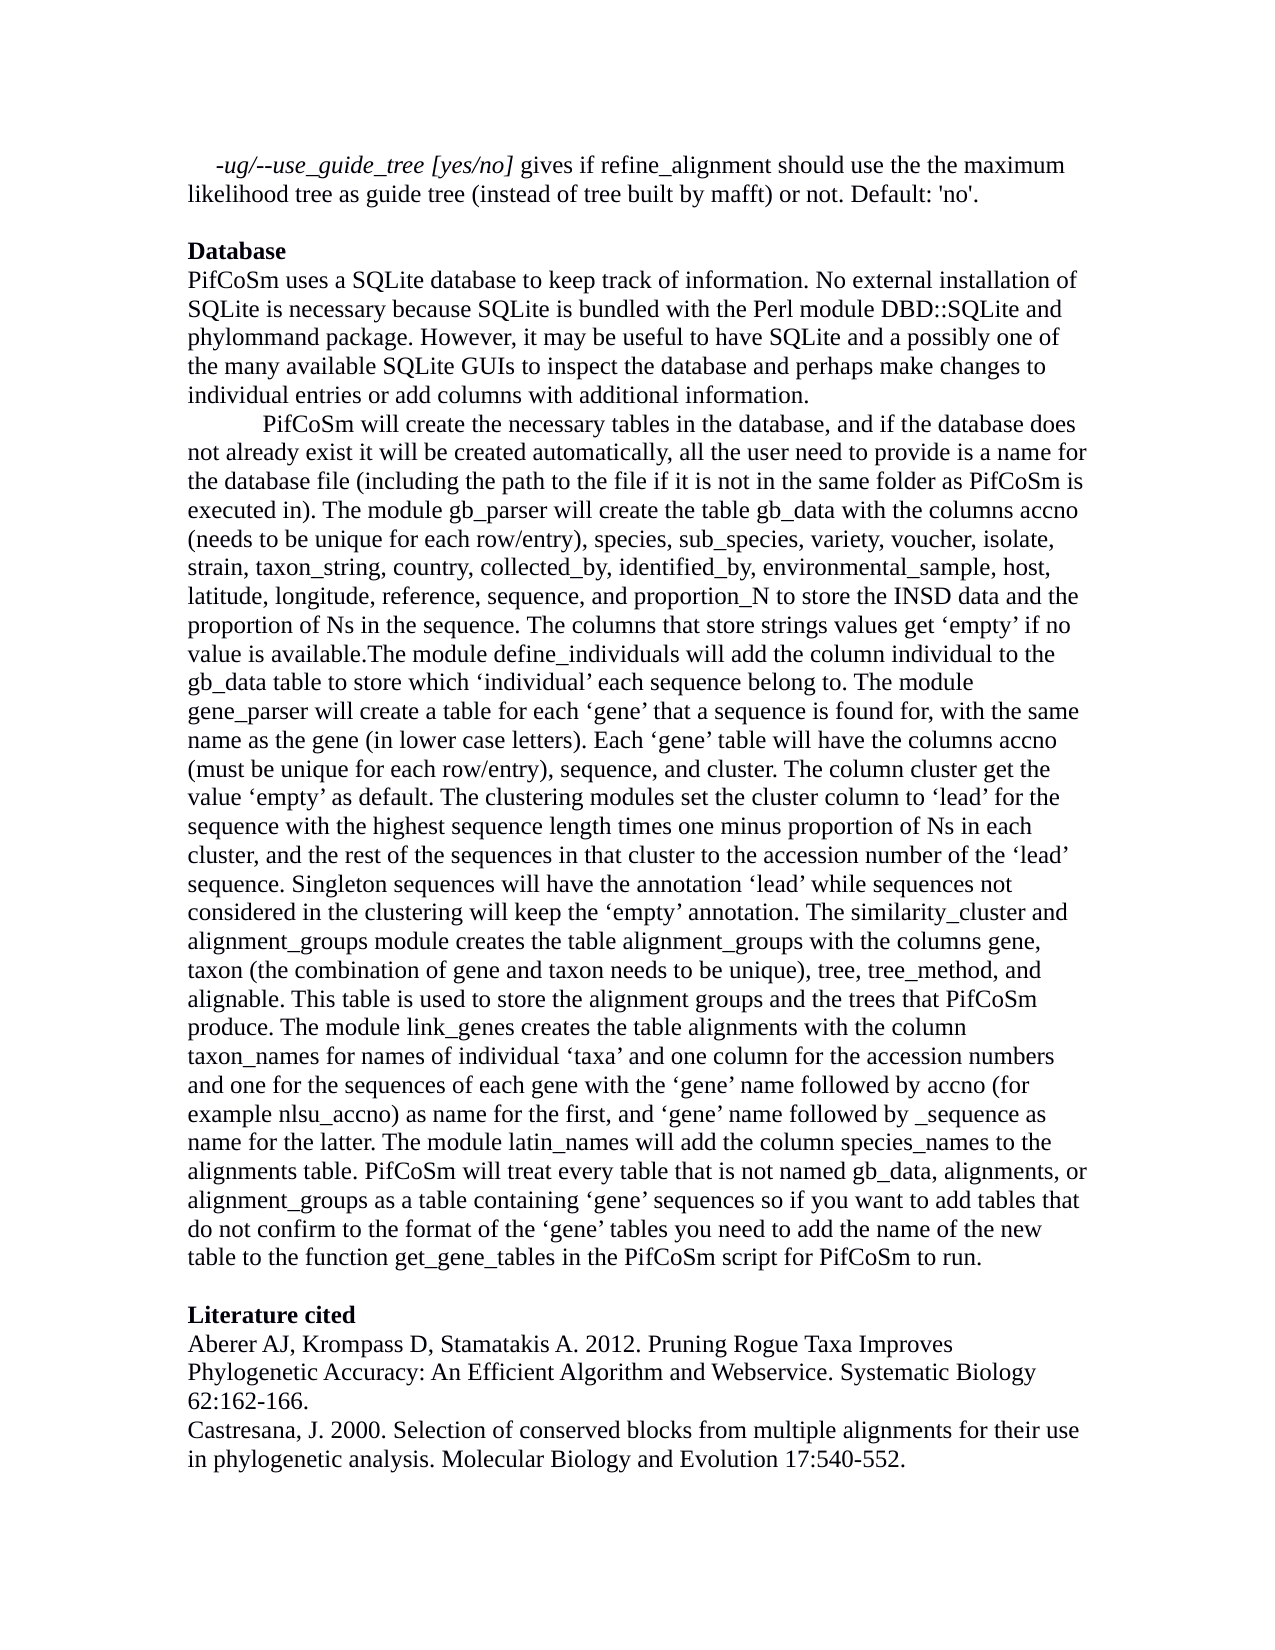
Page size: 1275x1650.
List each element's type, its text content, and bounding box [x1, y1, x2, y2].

text Database [187, 236, 1087, 265]
text Literature cited [187, 1300, 1087, 1329]
text PifCoSm will create the necessary tables in the database, and if the database does not already exist it will be created automatically, all the user need to provide is a name for the database file (including the path to the file if it is not in the same folder as PifCoSm is executed in). The module gb_parser will create the table gb_data with the columns accno (needs to be unique for each row/entry), species, sub_species, variety, voucher, isolate, strain, taxon_string, country, collected_by, identified_by, environmental_sample, host, latitude, longitude, reference, sequence, and proportion_N to store the INSD data and the proportion of Ns in the sequence. The columns that store strings values get ‘empty’ if no value is available.The module define_individuals will add the column individual to the gb_data table to store which ‘individual’ each sequence belong to. The module gene_parser will create a table for each ‘gene’ that a sequence is found for, with the same name as the gene (in lower case letters). Each ‘gene’ table will have the columns accno (must be unique for each row/entry), sequence, and cluster. The column cluster get the value ‘empty’ as default. The clustering modules set the cluster column to ‘lead’ for the sequence with the highest sequence length times one minus proportion of Ns in each cluster, and the rest of the sequences in that cluster to the accession number of the ‘lead’ sequence. Singleton sequences will have the annotation ‘lead’ while sequences not considered in the clustering will keep the ‘empty’ annotation. The similarity_cluster and alignment_groups module creates the table alignment_groups with the columns gene, taxon (the combination of gene and taxon needs to be unique), tree, tree_method, and alignable. This table is used to store the alignment groups and the trees that PifCoSm produce. The module link_genes creates the table alignments with the column taxon_names for names of individual ‘taxa’ and one column for the accession numbers and one for the sequences of each gene with the ‘gene’ name followed by accno (for example nlsu_accno) as name for the first, and ‘gene’ name followed by _sequence as name for the latter. The module latin_names will add the column species_names to the alignments table. PifCoSm will treat every table that is not named gb_data, alignments, or alignment_groups as a table containing ‘gene’ sequences so if you want to add tables that do not confirm to the format of the ‘gene’ tables you need to add the name of the new table to the function get_gene_tables in the PifCoSm script for PifCoSm to run. [187, 409, 1087, 1271]
text Castresana, J. 2000. Selection of conserved blocks from multiple alignments for their use in phylogenetic analysis. Molecular Biology and Evolution 17:540-552. [187, 1415, 1087, 1472]
text PifCoSm uses a SQLite database to keep track of information. No external installation of SQLite is necessary because SQLite is bundled with the Perl module DBD::SQLite and phylommand package. However, it may be useful to have SQLite and a possibly one of the many available SQLite GUIs to inspect the database and perhaps make changes to individual entries or add columns with additional information. [187, 265, 1087, 409]
text -ug/--use_guide_tree [yes/no] gives if refine_alignment should use the the maximum likelihood tree as guide tree (instead of tree built by mafft) or not. Default: 'no'. [187, 150, 1087, 207]
text Aberer AJ, Krompass D, Stamatakis A. 2012. Pruning Rogue Taxa Improves Phylogenetic Accuracy: An Efficient Algorithm and Webservice. Systematic Biology 62:162-166. [187, 1329, 1087, 1415]
